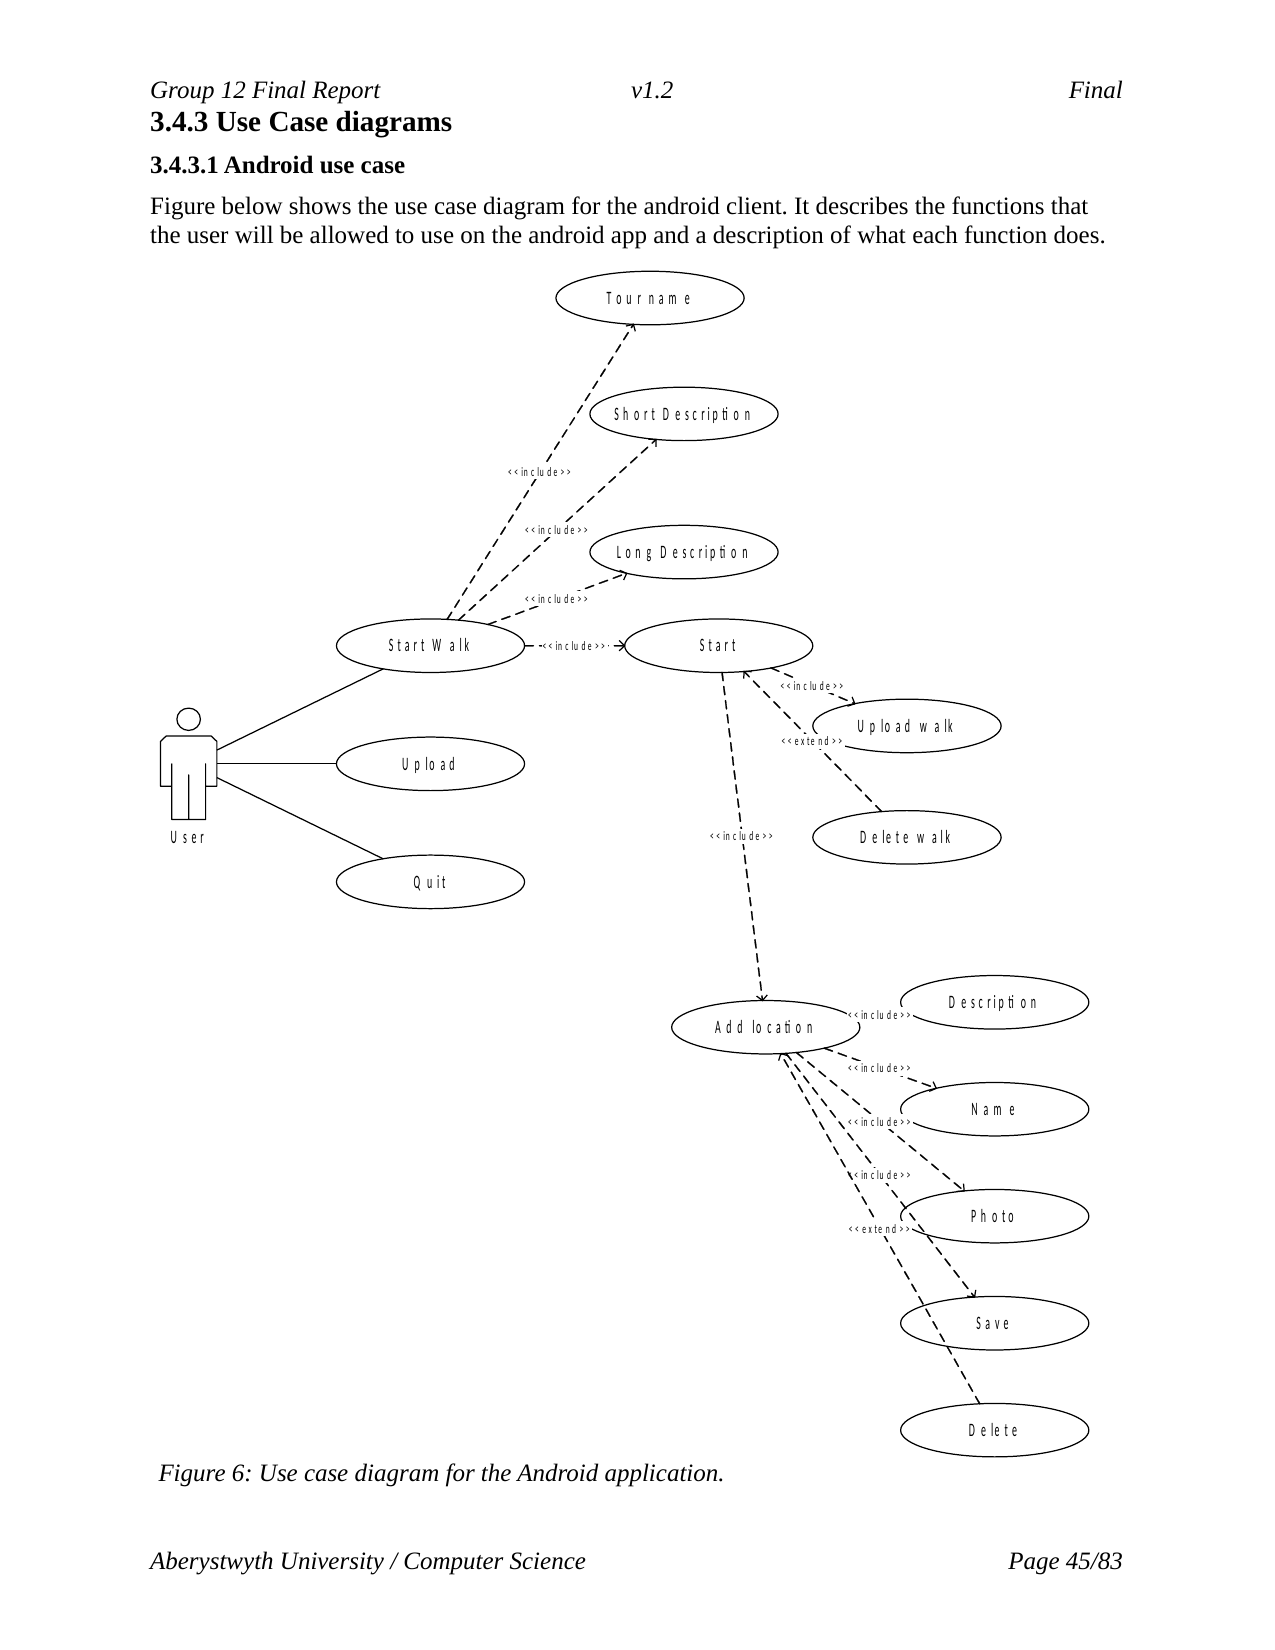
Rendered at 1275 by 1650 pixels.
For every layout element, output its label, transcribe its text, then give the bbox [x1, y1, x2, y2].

text Figure below shows the use case diagram for the android client. It describes the functions that the user will be allowed to use on the android app and a description of what each function does. [150, 191, 1125, 248]
text 3.4.3.1 Android use case [150, 150, 1125, 178]
subtitle 3.4.3 Use Case diagrams [150, 104, 1125, 137]
text Figure 6: Use case diagram for the Android application. [158, 269, 1089, 1487]
